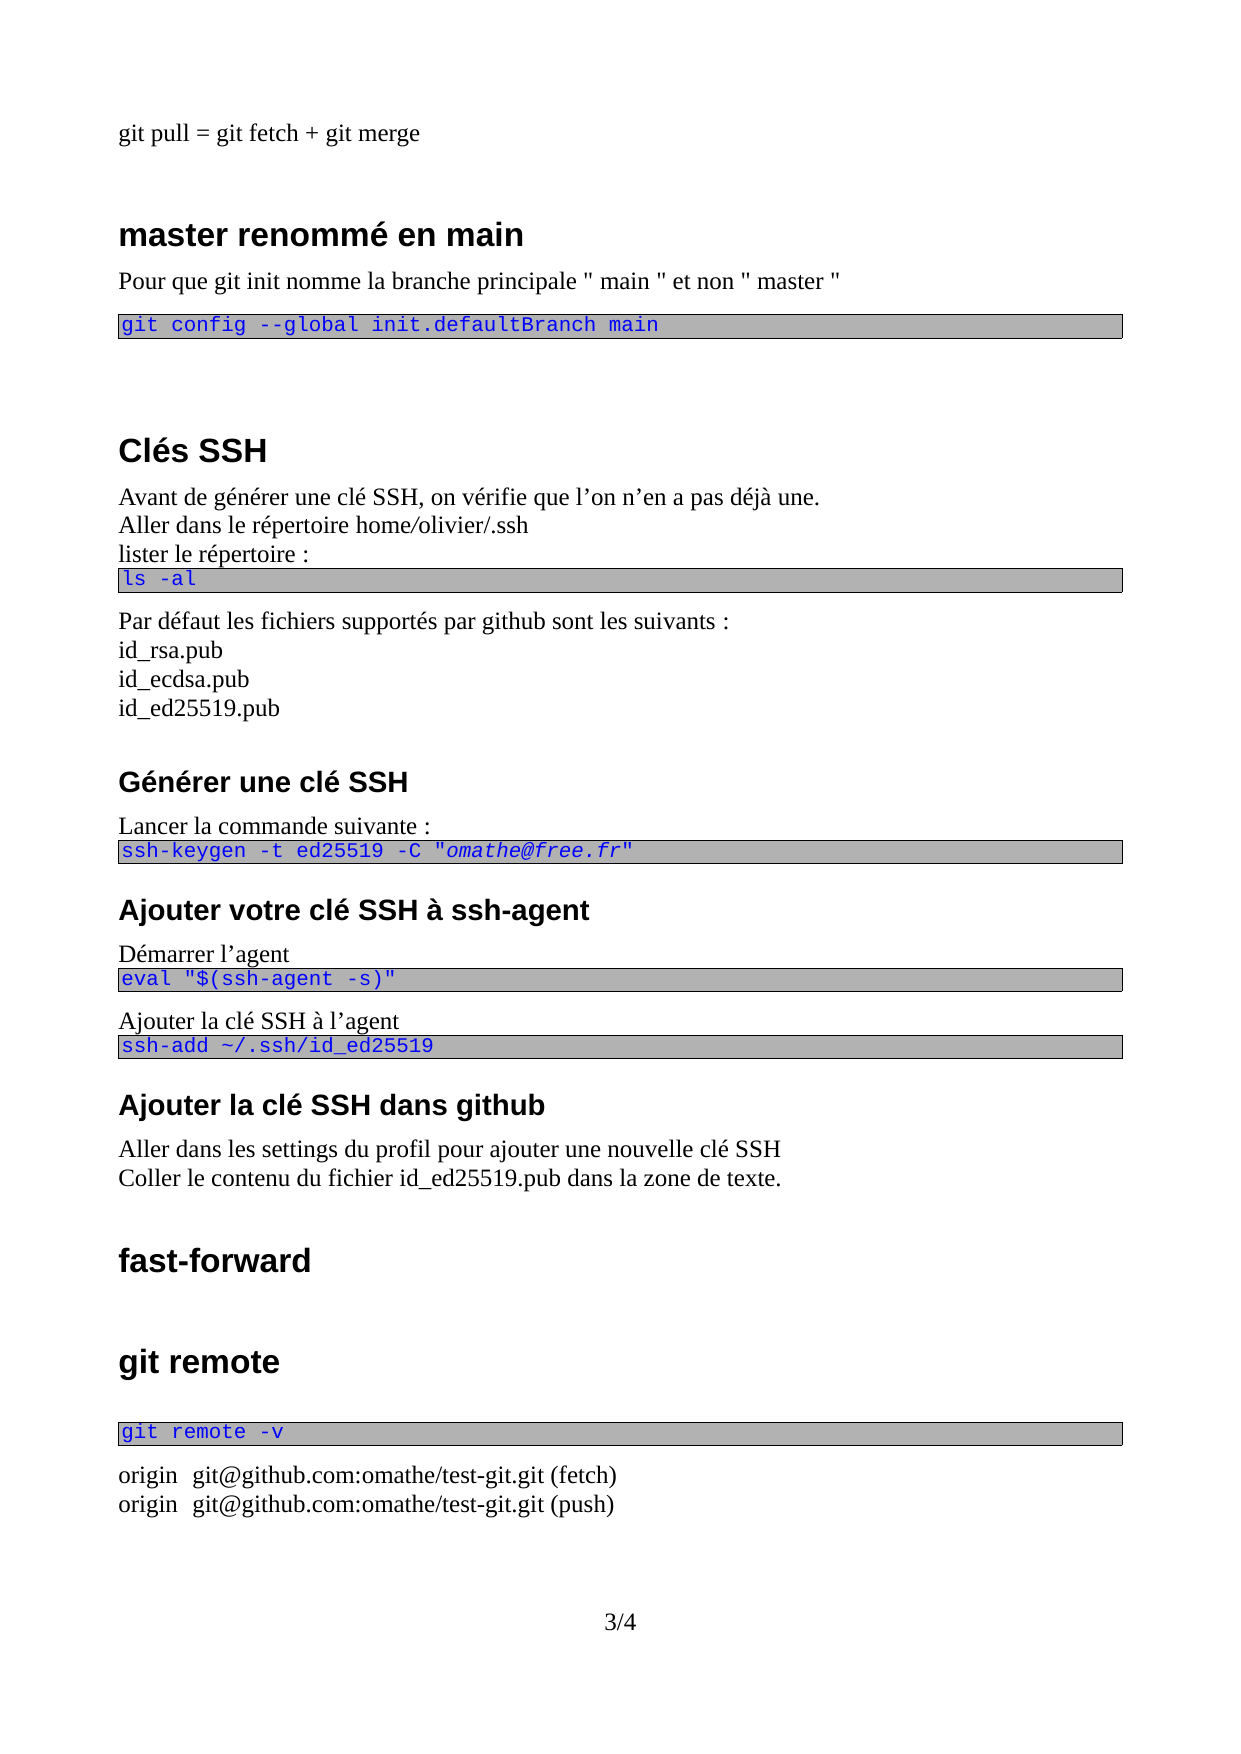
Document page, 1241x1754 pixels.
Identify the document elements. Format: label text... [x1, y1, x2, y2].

subtitle Ajouter votre clé SSH à ssh-agent [118, 893, 1122, 926]
subtitle git remote [118, 1342, 1122, 1380]
text ssh-keygen -t ed25519 -C "omathe@free.fr" [119, 841, 1122, 863]
text id_ed25519.pub [118, 693, 1122, 721]
text git pull = git fetch + git merge [118, 118, 1122, 147]
text Lancer la commande suivante : [118, 811, 1122, 840]
text git config --global init.defaultBranch main [119, 315, 1122, 338]
text lister le répertoire : [118, 539, 1122, 568]
text Démarrer l’agent [118, 939, 1122, 968]
subtitle Générer une clé SSH [118, 765, 1122, 798]
text ls -al [119, 569, 1122, 592]
text ssh-add ~/.ssh/id_ed25519 [119, 1036, 1122, 1058]
text Pour que git init nomme la branche principale " main " et non " master " [118, 266, 1122, 295]
text origin git@github.com:omathe/test-git.git (push) [118, 1489, 1122, 1517]
subtitle fast-forward [118, 1241, 1122, 1280]
text Par défaut les fichiers supportés par github sont les suivants : [118, 606, 1122, 635]
text Aller dans le répertoire home/olivier/.ssh [118, 511, 1122, 539]
subtitle Ajouter la clé SSH dans github [118, 1088, 1122, 1121]
text Ajouter la clé SSH à l’agent [118, 1006, 1122, 1035]
text git remote -v [119, 1423, 1122, 1445]
text id_ecdsa.pub [118, 664, 1122, 693]
text Avant de générer une clé SSH, on vérifie que l’on n’en a pas déjà une. [118, 482, 1122, 511]
text origin git@github.com:omathe/test-git.git (fetch) [118, 1460, 1122, 1489]
subtitle master renommé en main [118, 215, 1122, 254]
text id_rsa.pub [118, 635, 1122, 664]
text eval "$(ssh-agent -s)" [119, 969, 1122, 991]
text Aller dans les settings du profil pour ajouter une nouvelle clé SSH [118, 1134, 1122, 1163]
subtitle Clés SSH [118, 431, 1122, 469]
text Coller le contenu du fichier id_ed25519.pub dans la zone de texte. [118, 1163, 1122, 1191]
